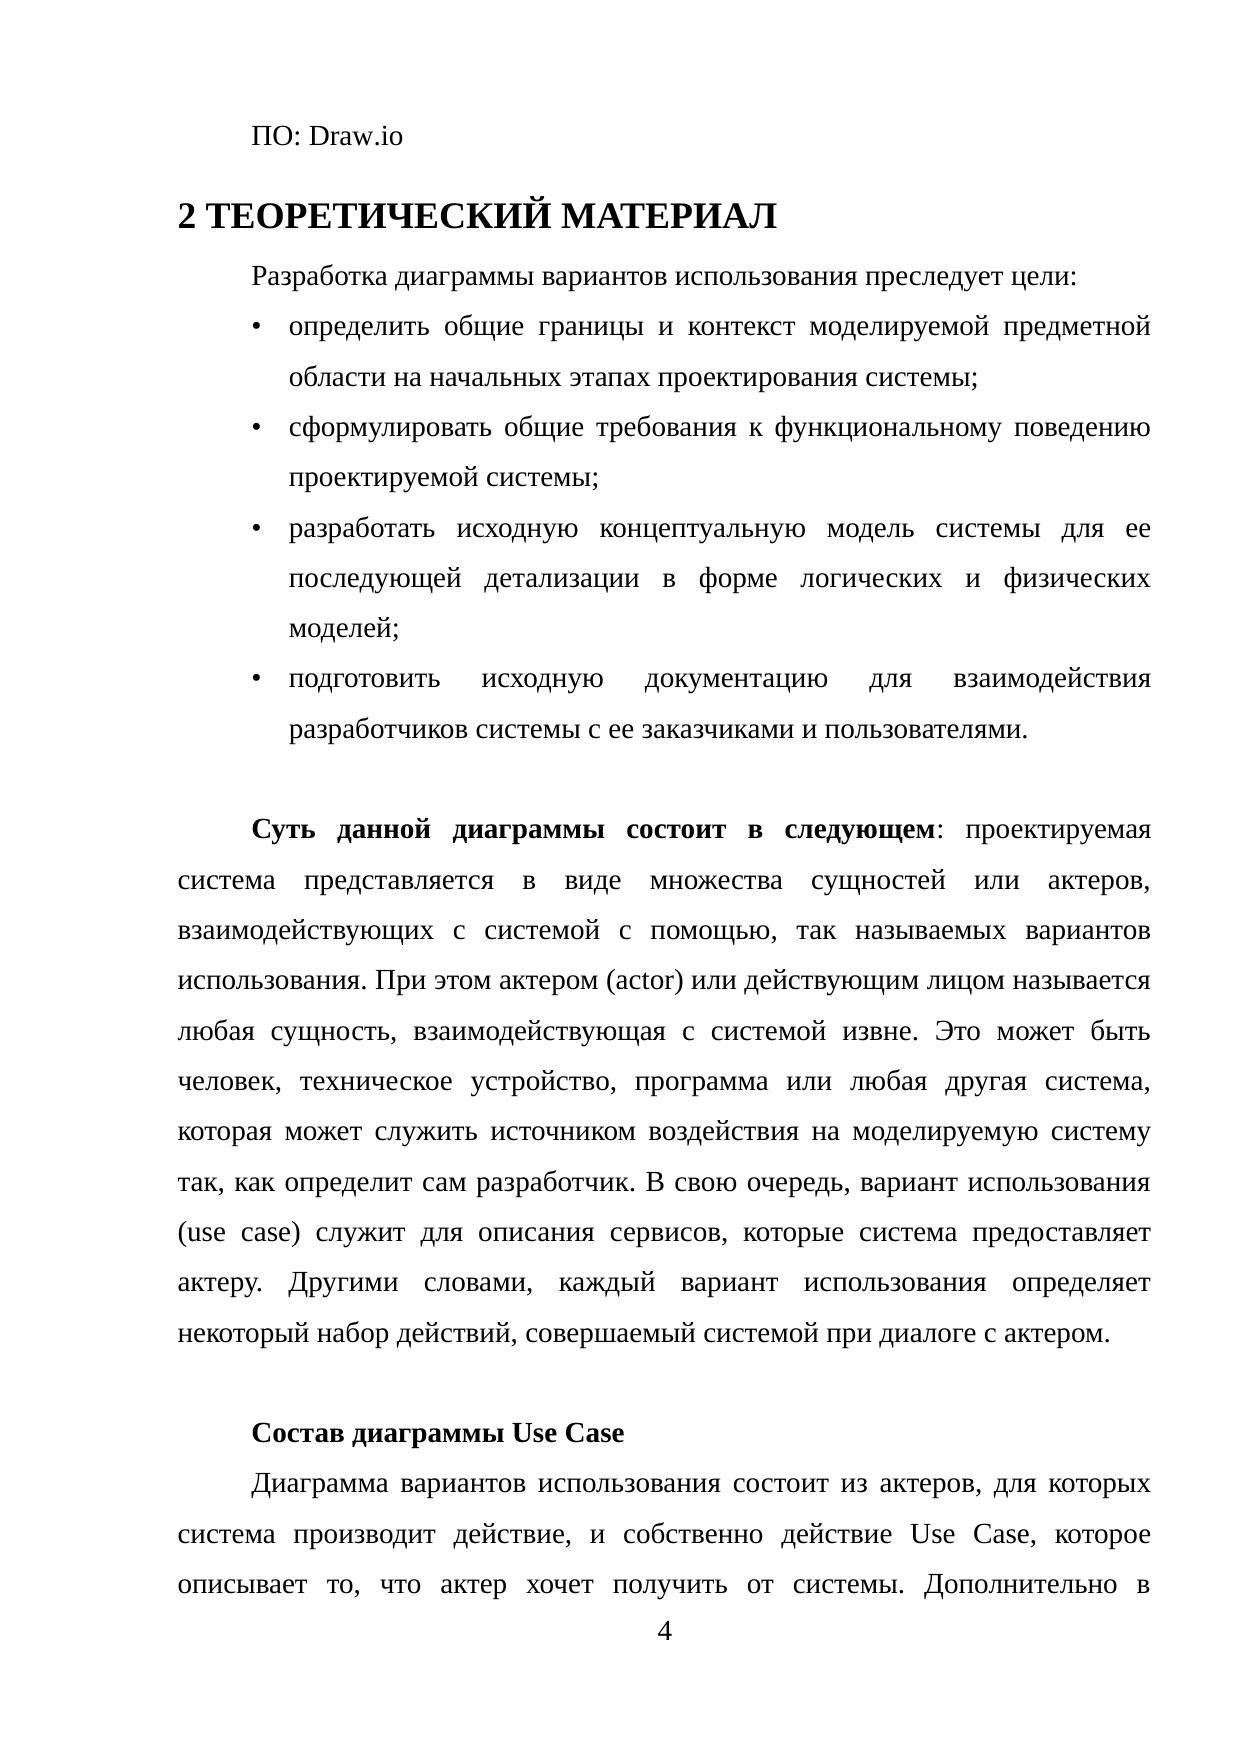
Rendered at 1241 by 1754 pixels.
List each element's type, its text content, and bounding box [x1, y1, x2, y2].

text ПО: Draw.io [177, 118, 1152, 152]
list разработать исходную концептуальную модель системы для ее последующей детализации в форме логических и физических моделей; [251, 510, 1152, 644]
list определить общие границы и контекст моделируемой предметной области на начальных этапах проектирования системы; [251, 308, 1152, 392]
text Состав диаграммы Use Case [177, 1415, 1152, 1449]
list сформулировать общие требования к функциональному поведению проектируемой системы; [251, 409, 1152, 493]
text Разработка диаграммы вариантов использования преследует цели: [177, 258, 1152, 292]
subtitle 2 ТЕОРЕТИЧЕСКИЙ МАТЕРИАЛ [177, 193, 1152, 237]
list подготовить исходную документацию для взаимодействия разработчиков системы с ее заказчиками и пользователями. [251, 661, 1152, 744]
text Диаграмма вариантов использования состоит из актеров, для которых система производит действие, и собственно действие Use Case, которое описывает то, что актер хочет получить от системы. Дополнительно в [177, 1466, 1152, 1600]
text Суть данной диаграммы состоит в следующем: проектируемая система представляется в виде множества сущностей или актеров, взаимодействующих с системой с помощью, так называемых вариантов использования. При этом актером (actor) или действующим лицом называется любая сущность, взаимодействующая с системой извне. Это может быть человек, техническое устройство, программа или любая другая система, которая может служить источником воздействия на моделируемую систему так, как определит сам разработчик. В свою очередь, вариант использования (use case) служит для описания сервисов, которые система предоставляет актеру. Другими словами, каждый вариант использования определяет некоторый набор действий, совершаемый системой при диалоге с актером. [177, 812, 1152, 1348]
